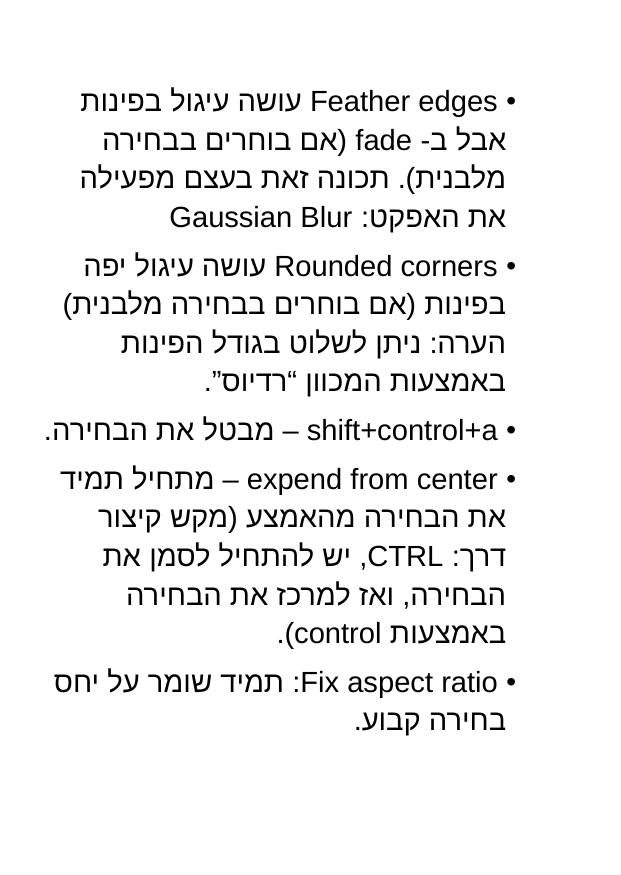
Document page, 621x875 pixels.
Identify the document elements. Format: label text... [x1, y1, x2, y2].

list Fix aspect ratio: תמיד שומר על יחס בחירה קבוע. [40, 665, 536, 737]
list Feather edges עושה עיגול בפינות אבל ב- fade (אם בוחרים בבחירה מלבנית). תכונה זאת בעצם מפעילה את האפקט: Gaussian Blur [40, 84, 536, 234]
list shift+control+a – מבטל את הבחירה. [40, 413, 536, 447]
list expend from center – מתחיל תמיד את הבחירה מהאמצע (מקש קיצור דרך: CTRL, יש להתחיל לסמן את הבחירה, ואז למרכז את הבחירה באמצעות control). [40, 462, 536, 650]
list Rounded corners עושה עיגול יפה בפינות (אם בוחרים בבחירה מלבנית) הערה: ניתן לשלוט בגודל הפינות באמצעות המכוון “רדיוס”. [40, 249, 536, 398]
